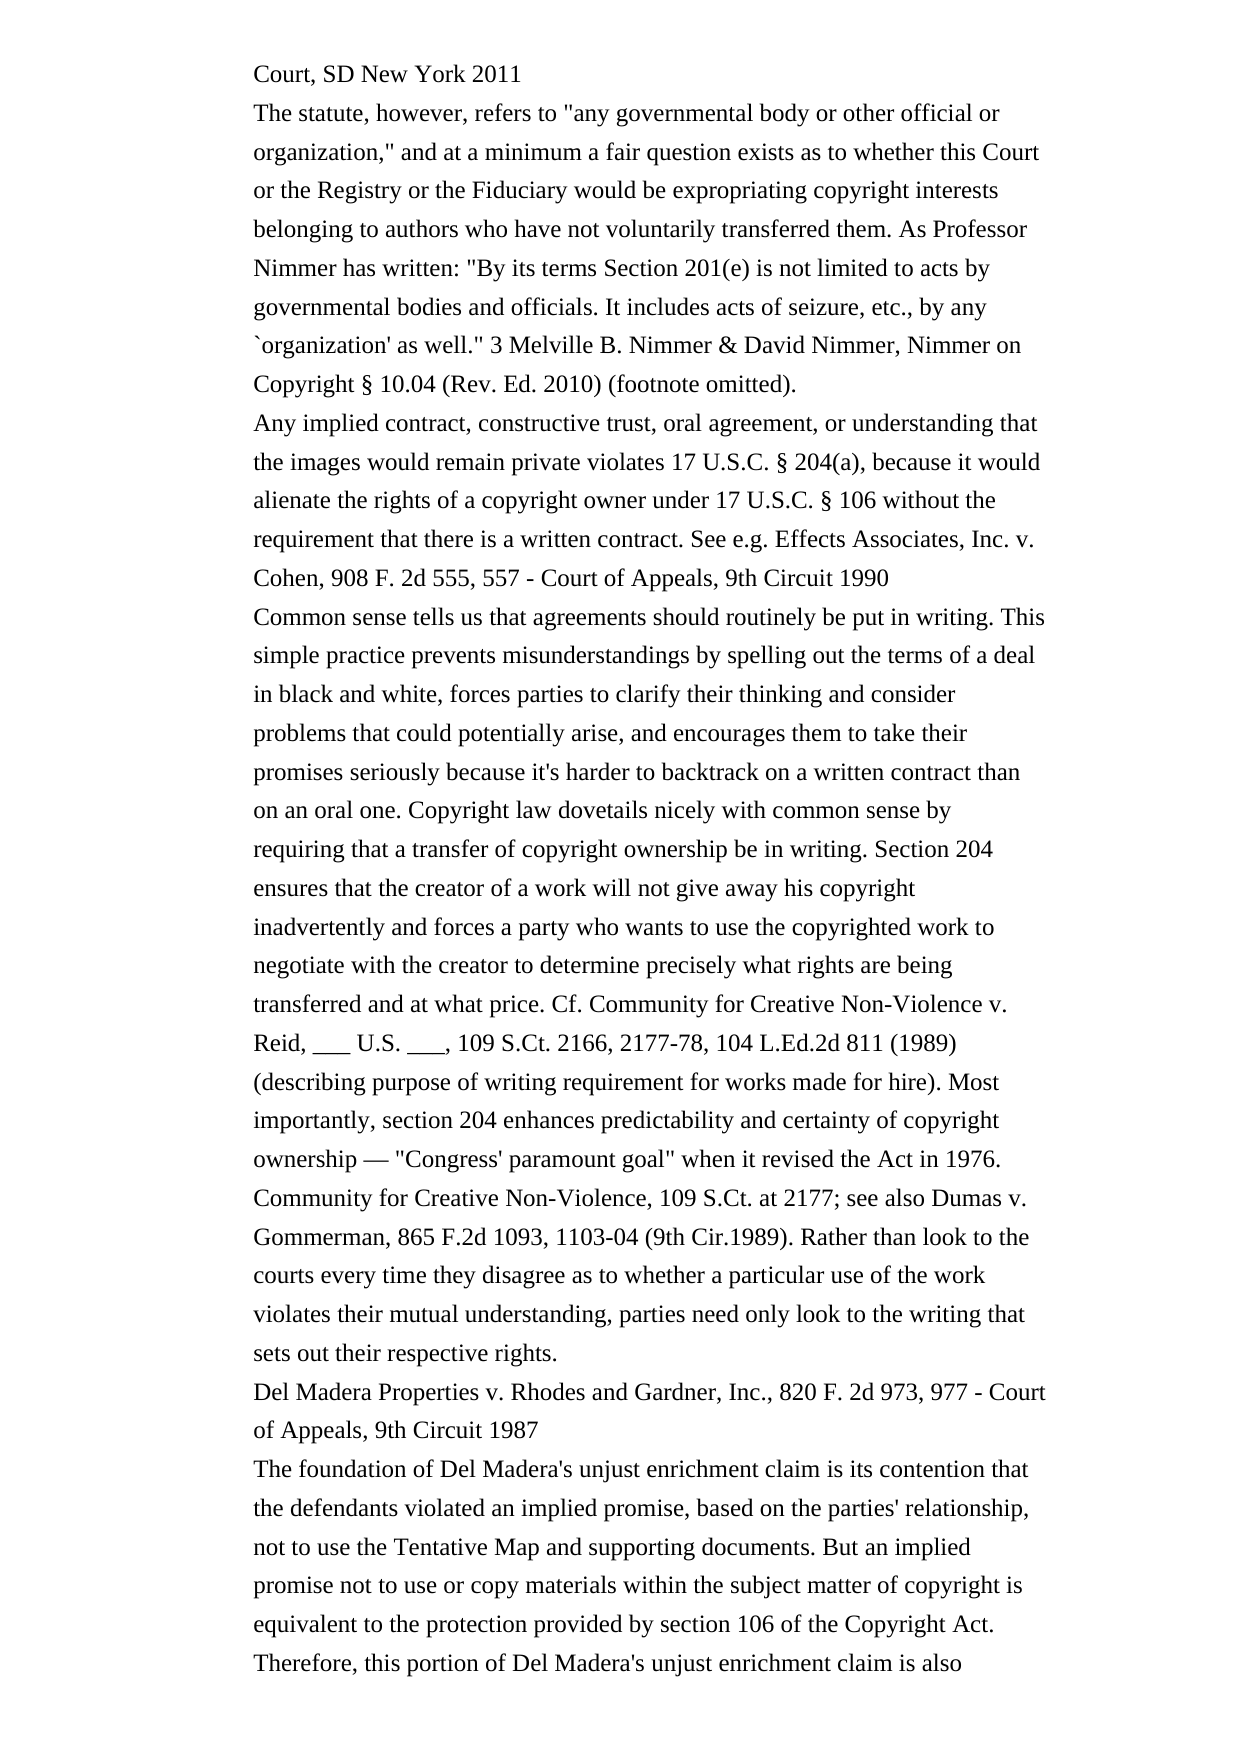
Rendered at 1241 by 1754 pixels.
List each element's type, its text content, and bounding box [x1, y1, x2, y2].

text Court, SD New York 2011 The statute, however, refers to "any governmental body or other official or organization," and at a minimum a fair question exists as to whether this Court or the Registry or the Fiduciary would be expropriating copyright interests belonging to authors who have not voluntarily transferred them. As Professor Nimmer has written: "By its terms Section 201(e) is not limited to acts by governmental bodies and officials. It includes acts of seizure, etc., by any `organization' as well." 3 Melville B. Nimmer & David Nimmer, Nimmer on Copyright § 10.04 (Rev. Ed. 2010) (footnote omitted). Any implied contract, constructive trust, oral agreement, or understanding that the images would remain private violates 17 U.S.C. § 204(a), because it would alienate the rights of a copyright owner under 17 U.S.C. § 106 without the requirement that there is a written contract. See e.g. Effects Associates, Inc. v. Cohen, 908 F. 2d 555, 557 - Court of Appeals, 9th Circuit 1990 Common sense tells us that agreements should routinely be put in writing. This simple practice prevents misunderstandings by spelling out the terms of a deal in black and white, forces parties to clarify their thinking and consider problems that could potentially arise, and encourages them to take their promises seriously because it's harder to backtrack on a written contract than on an oral one. Copyright law dovetails nicely with common sense by requiring that a transfer of copyright ownership be in writing. Section 204 ensures that the creator of a work will not give away his copyright inadvertently and forces a party who wants to use the copyrighted work to negotiate with the creator to determine precisely what rights are being transferred and at what price. Cf. Community for Creative Non-Violence v. Reid, ___ U.S. ___, 109 S.Ct. 2166, 2177-78, 104 L.Ed.2d 811 (1989) (describing purpose of writing requirement for works made for hire). Most importantly, section 204 enhances predictability and certainty of copyright ownership — "Congress' paramount goal" when it revised the Act in 1976. Community for Creative Non-Violence, 109 S.Ct. at 2177; see also Dumas v. Gommerman, 865 F.2d 1093, 1103-04 (9th Cir.1989). Rather than look to the courts every time they disagree as to whether a particular use of the work violates their mutual understanding, parties need only look to the writing that sets out their respective rights. Del Madera Properties v. Rhodes and Gardner, Inc., 820 F. 2d 973, 977 - Court of Appeals, 9th Circuit 1987 The foundation of Del Madera's unjust enrichment claim is its contention that the defendants violated an implied promise, based on the parties' relationship, not to use the Tentative Map and supporting documents. But an implied promise not to use or copy materials within the subject matter of copyright is equivalent to the protection provided by section 106 of the Copyright Act. Therefore, this portion of Del Madera's unjust enrichment claim is also [253, 59, 1046, 1677]
